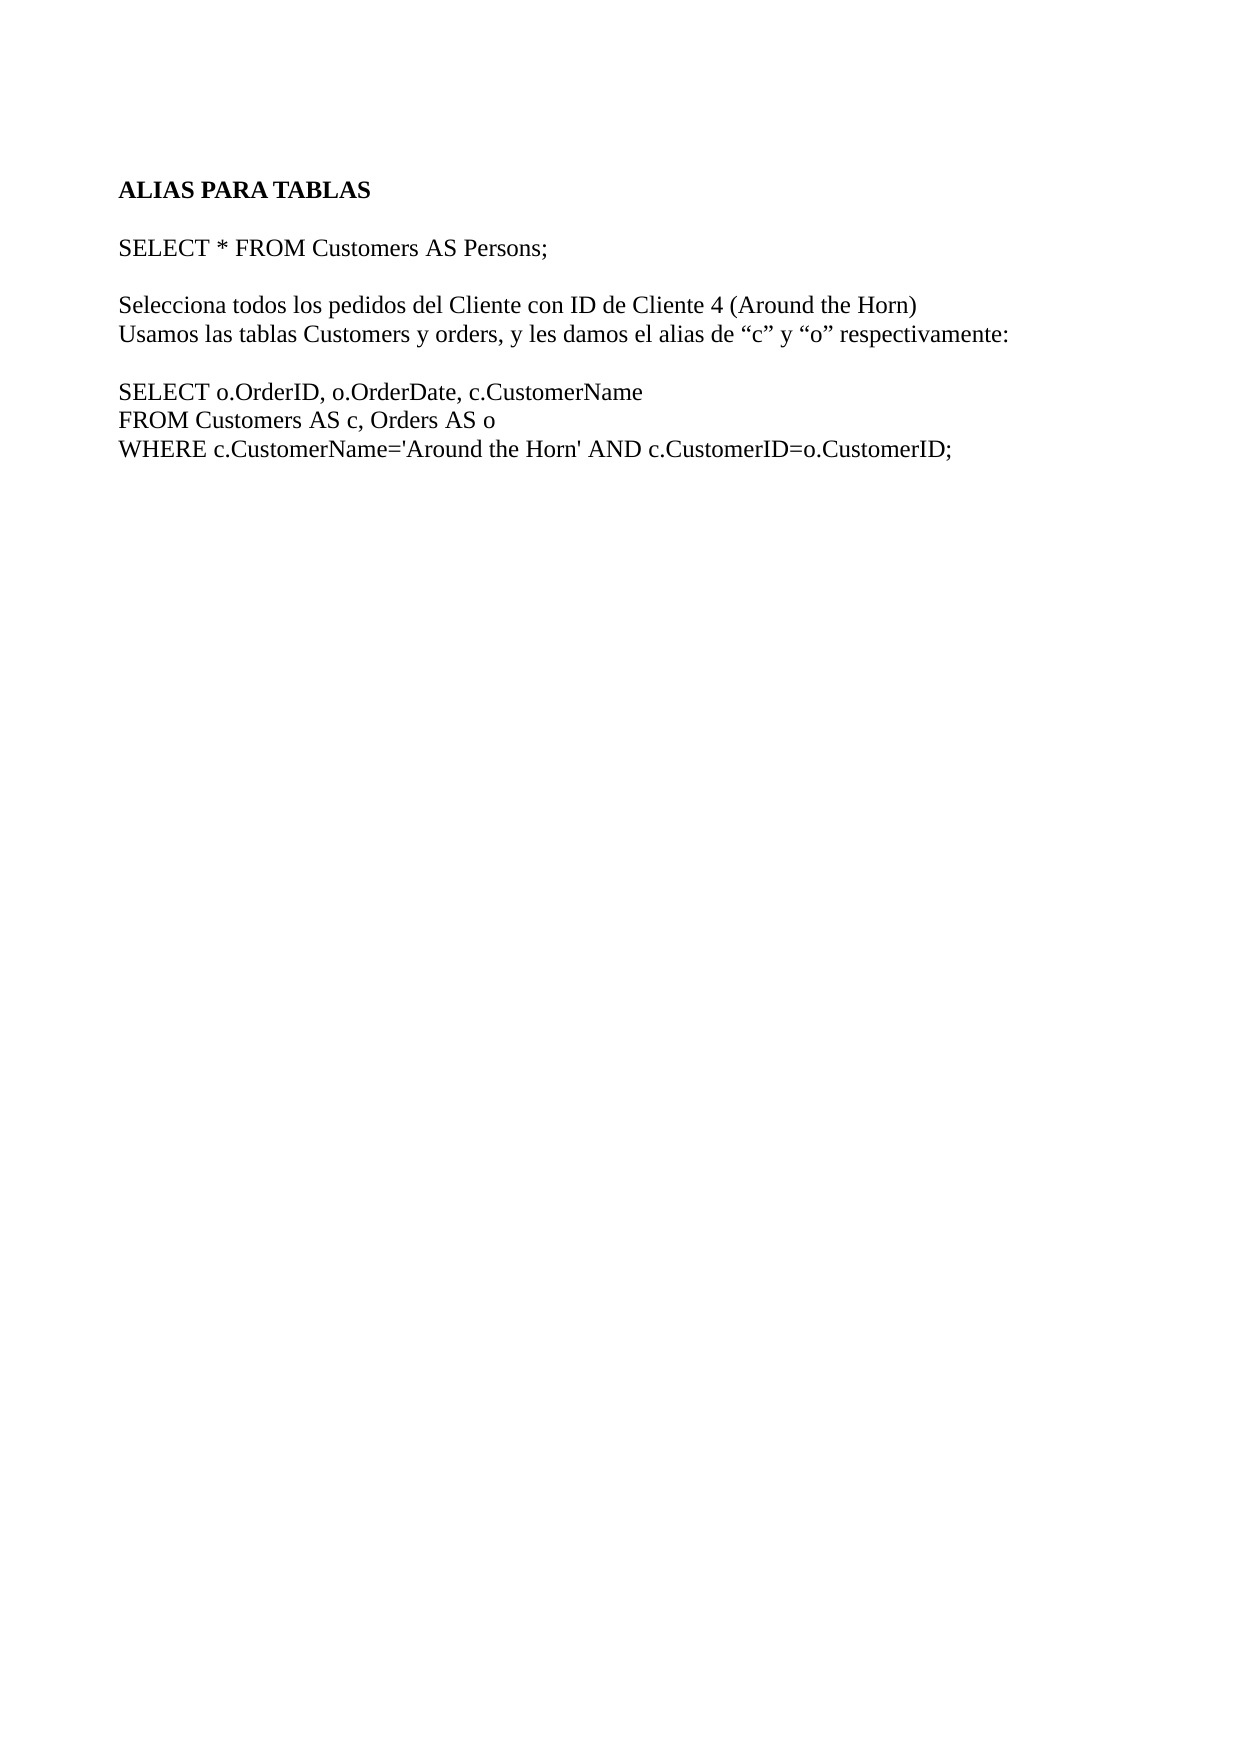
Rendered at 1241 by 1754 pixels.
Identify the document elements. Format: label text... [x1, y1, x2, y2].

text Usamos las tablas Customers y orders, y les damos el alias de “c” y “o” respectivamente: [118, 319, 1122, 348]
text SELECT o.OrderID, o.OrderDate, c.CustomerName FROM Customers AS c, Orders AS o WHERE c.CustomerName='Around the Horn' AND c.CustomerID=o.CustomerID; [118, 377, 1122, 463]
text SELECT * FROM Customers AS Persons; [118, 233, 1122, 262]
text Selecciona todos los pedidos del Cliente con ID de Cliente 4 (Around the Horn) [118, 291, 1122, 319]
text ALIAS PARA TABLAS [118, 176, 1122, 204]
